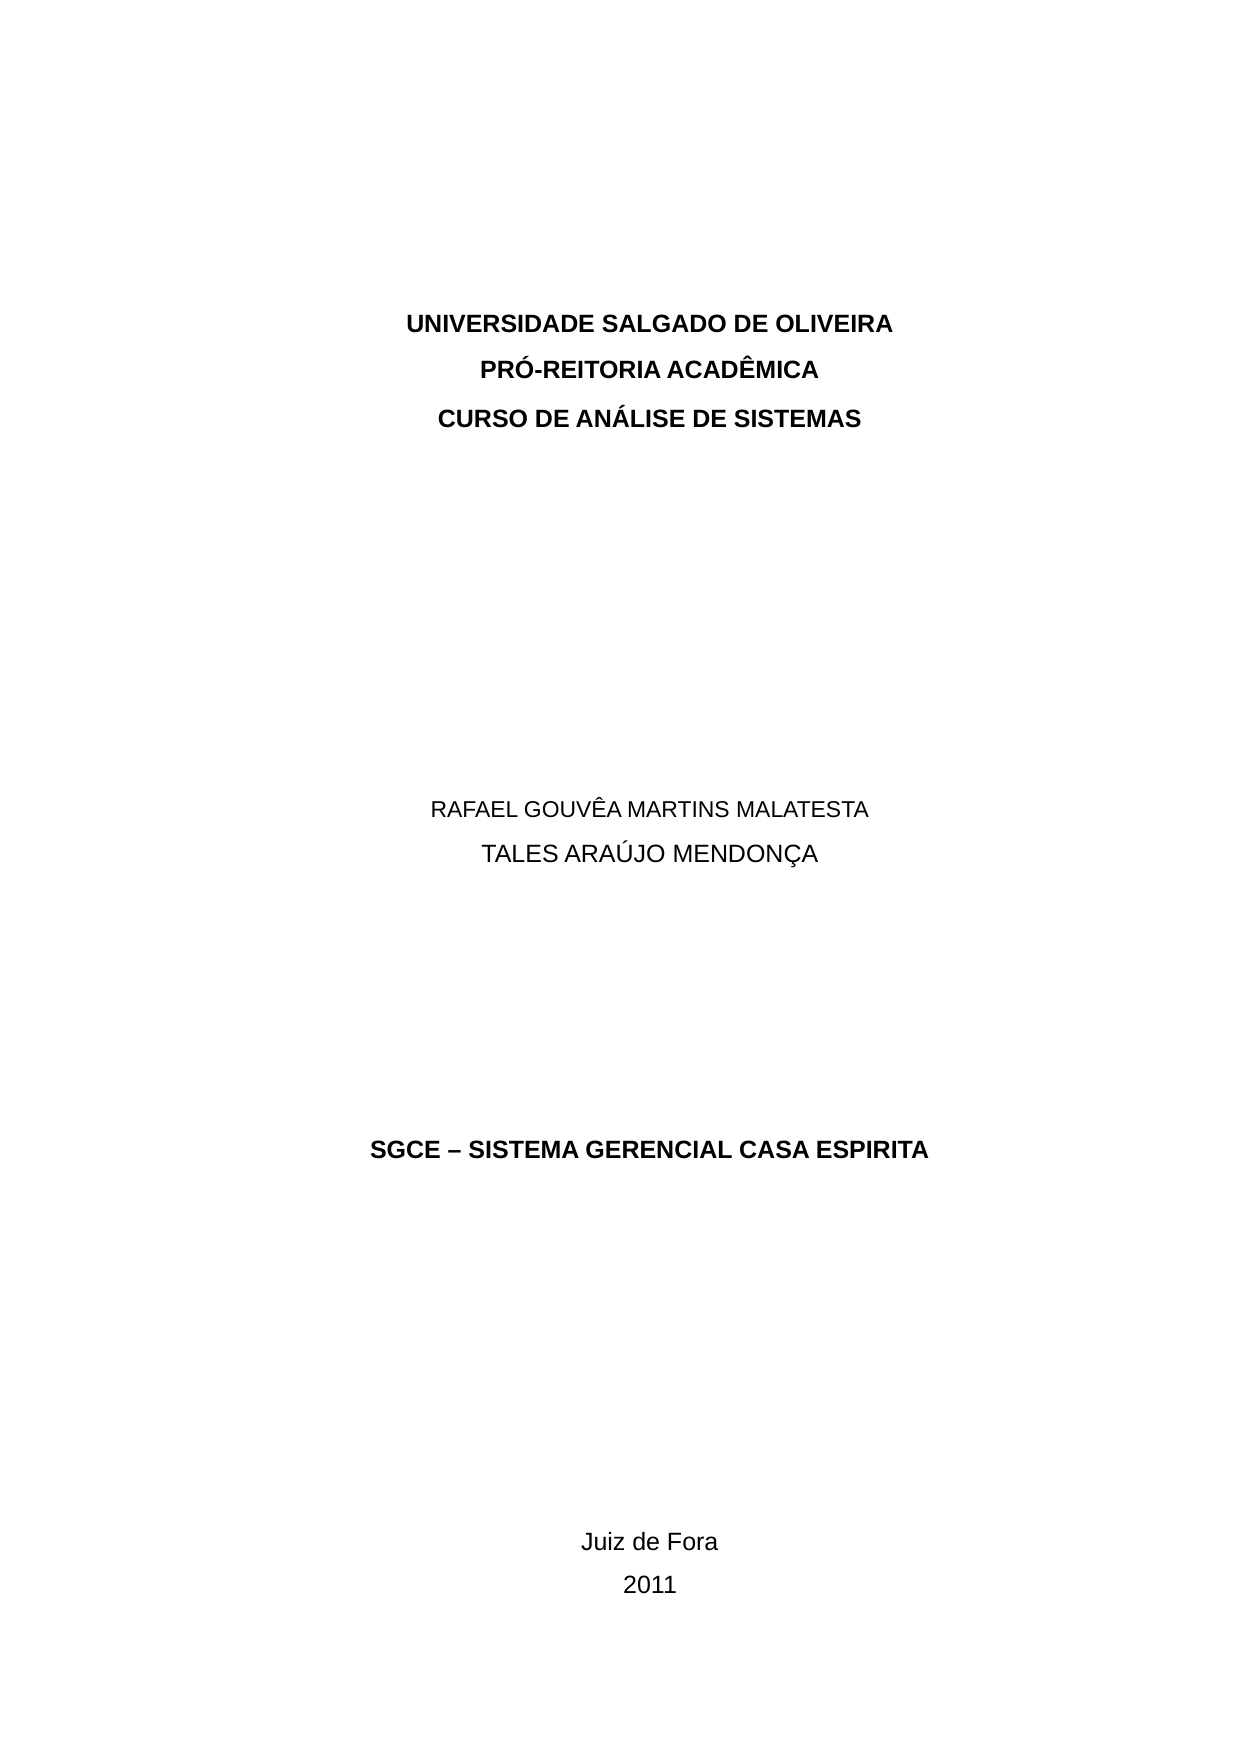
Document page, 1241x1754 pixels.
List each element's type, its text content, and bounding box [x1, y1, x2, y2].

text 2011 [177, 1570, 1122, 1599]
text SGCE – SISTEMA GERENCIAL CASA ESPIRITA [177, 1135, 1122, 1164]
text Juiz de Fora [177, 1527, 1122, 1556]
text CURSO DE ANÁLISE DE SISTEMAS [177, 404, 1122, 433]
text PRÓ-REITORIA ACADÊMICA [177, 355, 1122, 384]
text RAFAEL GOUVÊA MARTINS MALATESTA [177, 796, 1122, 823]
text UNIVERSIDADE SALGADO DE OLIVEIRA [177, 309, 1122, 338]
text TALES ARAÚJO MENDONÇA [177, 839, 1122, 868]
